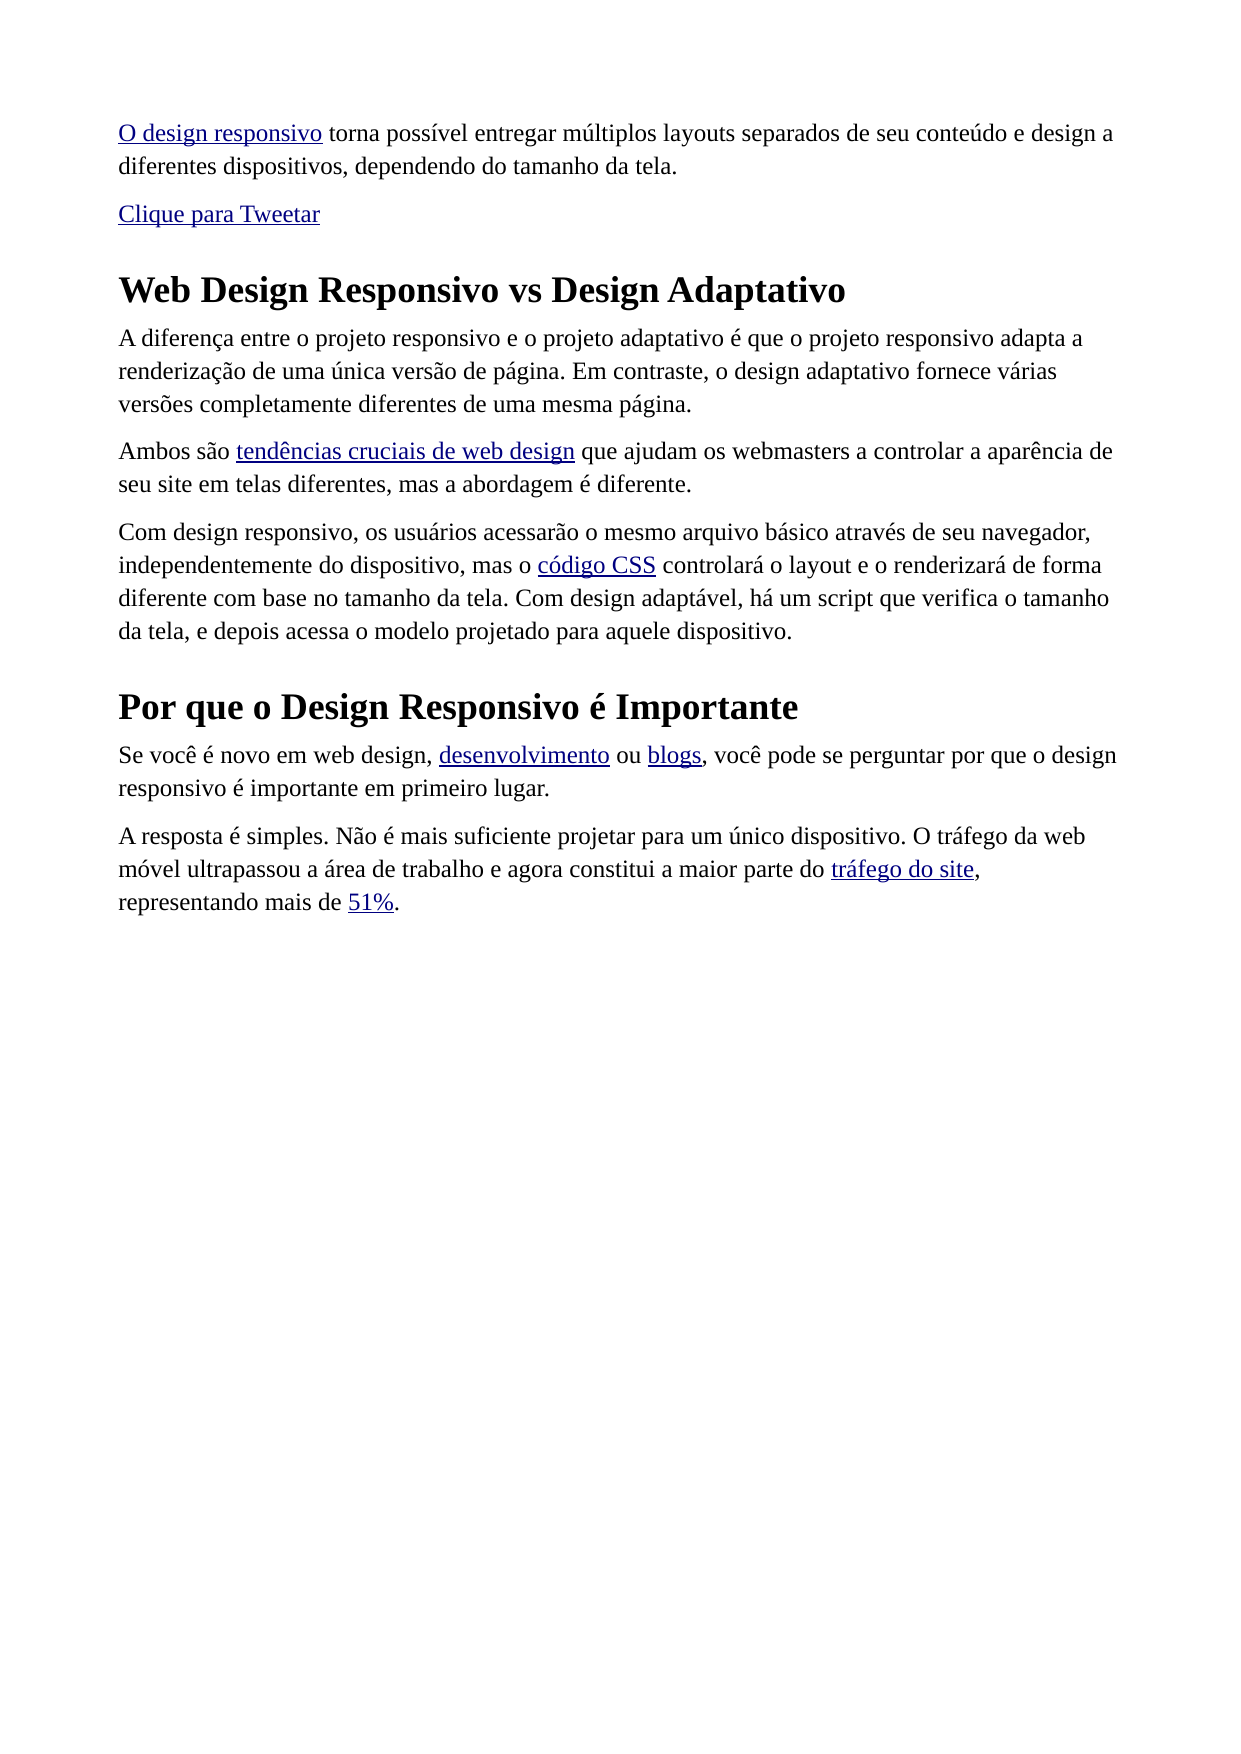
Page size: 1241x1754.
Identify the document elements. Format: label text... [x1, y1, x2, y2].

text O design responsivo torna possível entregar múltiplos layouts separados de seu conteúdo e design a diferentes dispositivos, dependendo do tamanho da tela. [118, 118, 1122, 180]
text Com design responsivo, os usuários acessarão o mesmo arquivo básico através de seu navegador, independentemente do dispositivo, mas o código CSS controlará o layout e o renderizará de forma diferente com base no tamanho da tela. Com design adaptável, há um script que verifica o tamanho da tela, e depois acessa o modelo projetado para aquele dispositivo. [118, 517, 1122, 645]
text Ambos são tendências cruciais de web design que ajudam os webmasters a controlar a aparência de seu site em telas diferentes, mas a abordagem é diferente. [118, 436, 1122, 498]
text Clique para Tweetar [118, 199, 1122, 227]
subtitle Por que o Design Responsivo é Importante [118, 684, 1122, 728]
text Se você é novo em web design, desenvolvimento ou blogs, você pode se perguntar por que o design responsivo é importante em primeiro lugar. [118, 740, 1122, 802]
text A resposta é simples. Não é mais suficiente projetar para um único dispositivo. O tráfego da web móvel ultrapassou a área de trabalho e agora constitui a maior parte do tráfego do site, representando mais de 51%. [118, 821, 1122, 916]
text A diferença entre o projeto responsivo e o projeto adaptativo é que o projeto responsivo adapta a renderização de uma única versão de página. Em contraste, o design adaptativo fornece várias versões completamente diferentes de uma mesma página. [118, 323, 1122, 418]
subtitle Web Design Responsivo vs Design Adaptativo [118, 267, 1122, 310]
